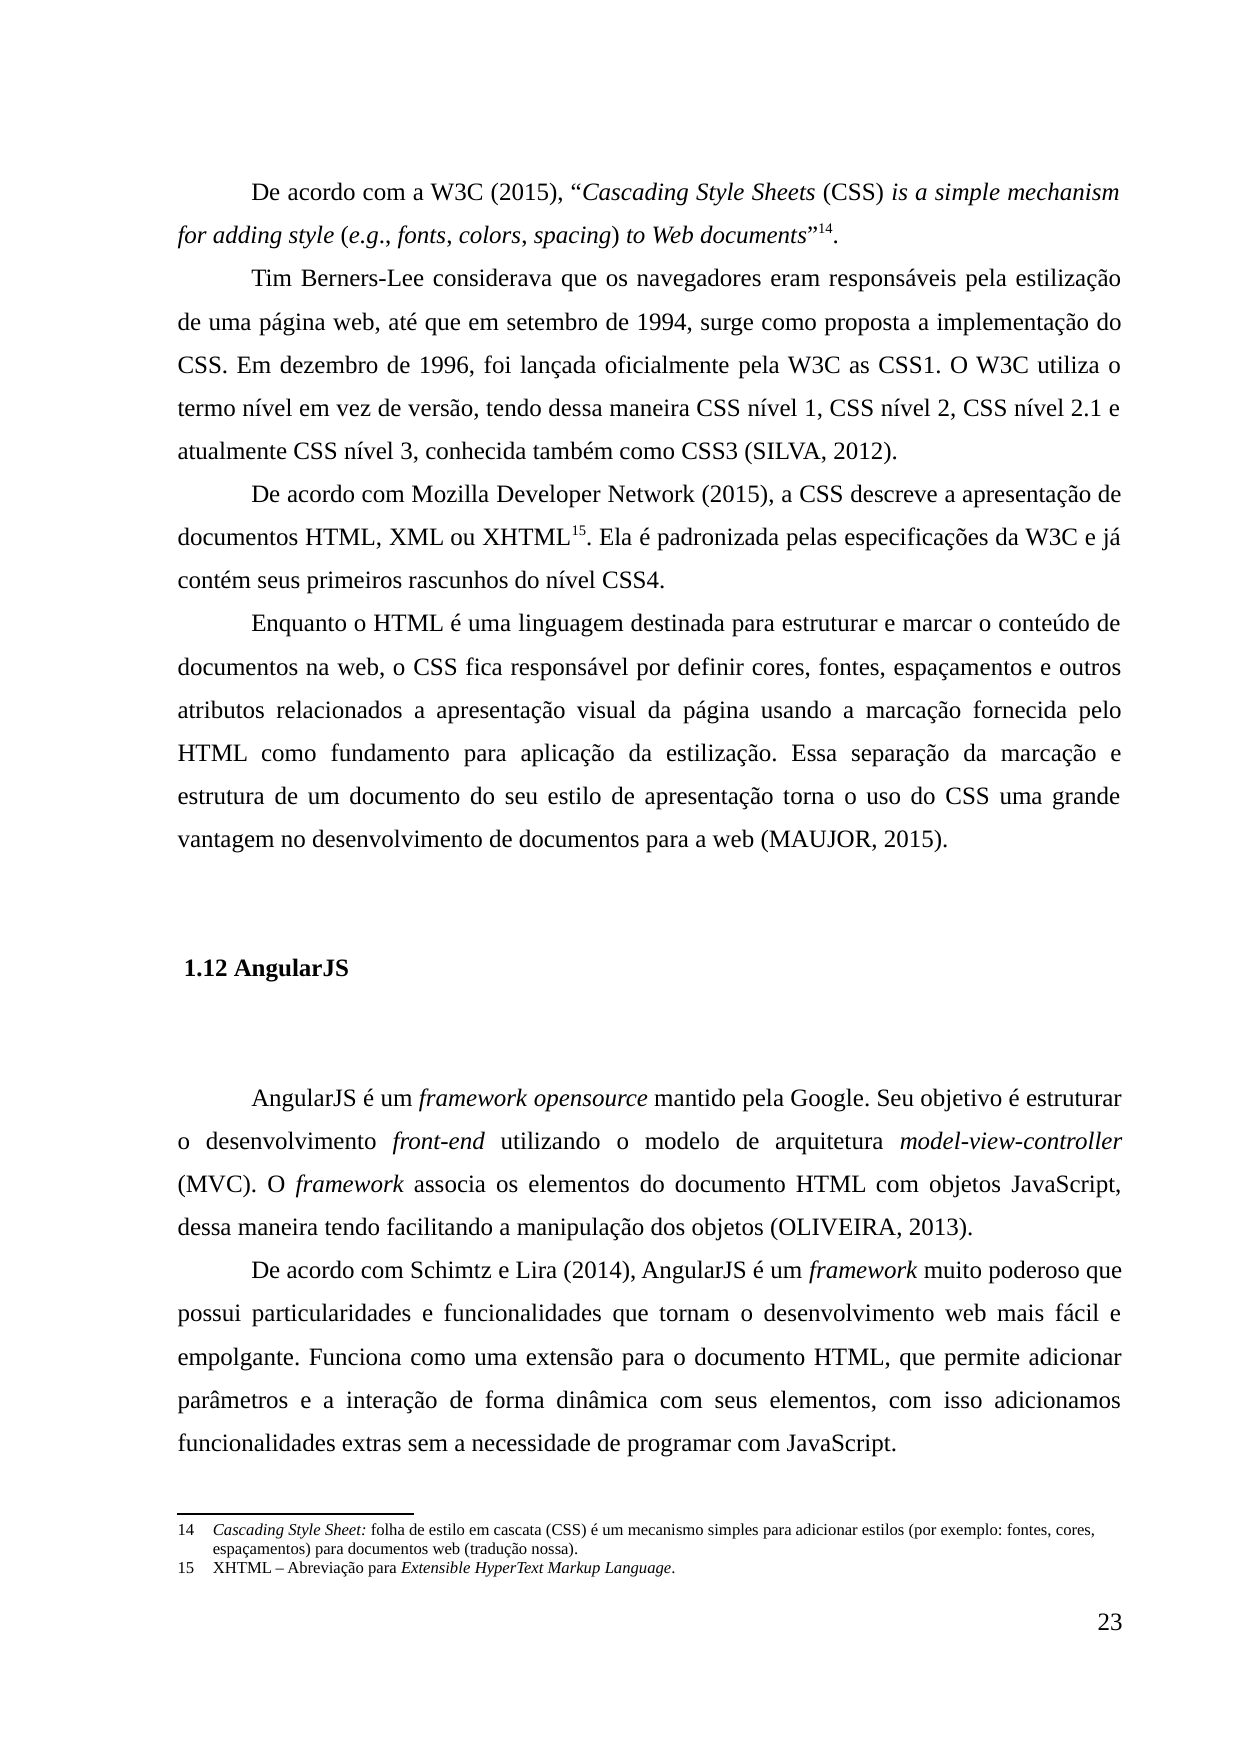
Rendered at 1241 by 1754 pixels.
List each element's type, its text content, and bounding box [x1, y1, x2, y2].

text AngularJS é um framework opensource mantido pela Google. Seu objetivo é estruturar o desenvolvimento front-end utilizando o modelo de arquitetura model-view-controller (MVC). O framework associa os elementos do documento HTML com objetos JavaScript, dessa maneira tendo facilitando a manipulação dos objetos (OLIVEIRA, 2013). [177, 1083, 1122, 1241]
text Tim Berners-Lee considerava que os navegadores eram responsáveis pela estilização de uma página web, até que em setembro de 1994, surge como proposta a implementação do CSS. Em dezembro de 1996, foi lançada oficialmente pela W3C as CSS1. O W3C utiliza o termo nível em vez de versão, tendo dessa maneira CSS nível 1, CSS nível 2, CSS nível 2.1 e atualmente CSS nível 3, conhecida também como CSS3 (SILVA, 2012). [177, 263, 1122, 465]
text XHTML – Abreviação para Extensible HyperText Markup Language. [177, 1558, 1122, 1577]
text Cascading Style Sheet: folha de estilo em cascata (CSS) é um mecanismo simples para adicionar estilos (por exemplo: fontes, cores, espaçamentos) para documentos web (tradução nossa). [177, 1519, 1122, 1558]
text De acordo com a W3C (2015), “Cascading Style Sheets (CSS) is a simple mechanism for adding style (e.g., fonts, colors, spacing) to Web documents”. [177, 177, 1122, 249]
text De acordo com Mozilla Developer Network (2015), a CSS descreve a apresentação de documentos HTML, XML ou XHTML. Ela é padronizada pelas especificações da W3C e já contém seus primeiros rascunhos do nível CSS4. [177, 479, 1122, 594]
text Enquanto o HTML é uma linguagem destinada para estruturar e marcar o conteúdo de documentos na web, o CSS fica responsável por definir cores, fontes, espaçamentos e outros atributos relacionados a apresentação visual da página usando a marcação fornecida pelo HTML como fundamento para aplicação da estilização. Essa separação da marcação e estrutura de um documento do seu estilo de apresentação torna o uso do CSS uma grande vantagem no desenvolvimento de documentos para a web (MAUJOR, 2015). [177, 608, 1122, 853]
subtitle AngularJS [177, 953, 1122, 982]
text De acordo com Schimtz e Lira (2014), AngularJS é um framework muito poderoso que possui particularidades e funcionalidades que tornam o desenvolvimento web mais fácil e empolgante. Funciona como uma extensão para o documento HTML, que permite adicionar parâmetros e a interação de forma dinâmica com seus elementos, com isso adicionamos funcionalidades extras sem a necessidade de programar com JavaScript. [177, 1255, 1122, 1457]
